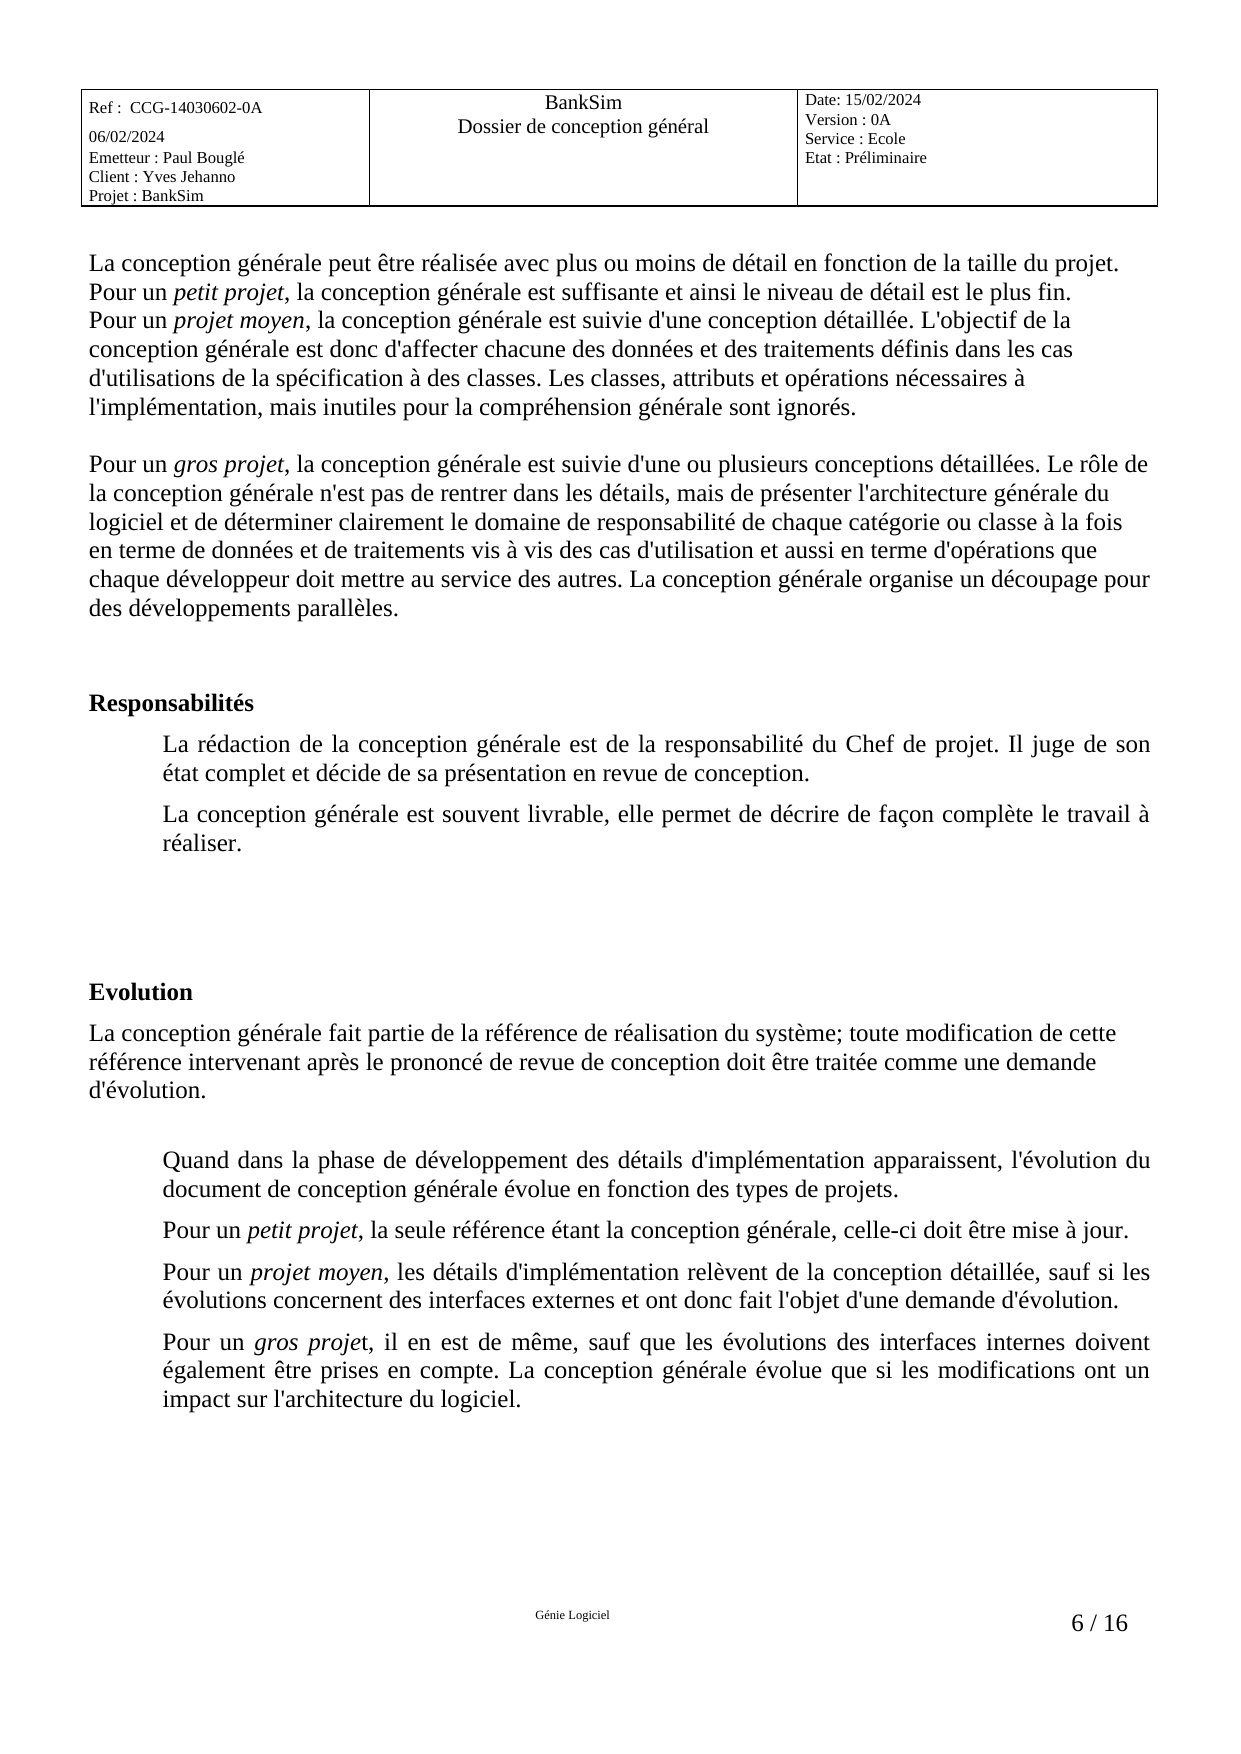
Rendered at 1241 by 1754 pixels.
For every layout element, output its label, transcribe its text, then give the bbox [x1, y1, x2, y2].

subtitle Responsabilités [89, 688, 1152, 717]
text Pour un gros projet, il en est de même, sauf que les évolutions des interfaces internes doivent également être prises en compte. La conception générale évolue que si les modifications ont un impact sur l'architecture du logiciel. [162, 1327, 1152, 1413]
text Pour un gros projet, la conception générale est suivie d'une ou plusieurs conceptions détaillées. Le rôle de la conception générale n'est pas de rentrer dans les détails, mais de présenter l'architecture générale du logiciel et de déterminer clairement le domaine de responsabilité de chaque catégorie ou classe à la fois en terme de données et de traitements vis à vis des cas d'utilisation et aussi en terme d'opérations que chaque développeur doit mettre au service des autres. La conception générale organise un découpage pour des développements parallèles. [89, 449, 1152, 622]
text Pour un projet moyen, les détails d'implémentation relèvent de la conception détaillée, sauf si les évolutions concernent des interfaces externes et ont donc fait l'objet d'une demande d'évolution. [162, 1257, 1152, 1314]
text Quand dans la phase de développement des détails d'implémentation apparaissent, l'évolution du document de conception générale évolue en fonction des types de projets. [162, 1146, 1152, 1203]
text Pour un projet moyen, la conception générale est suivie d'une conception détaillée. L'objectif de la conception générale est donc d'affecter chacune des données et des traitements définis dans les cas d'utilisations de la spécification à des classes. Les classes, attributs et opérations nécessaires à l'implémentation, mais inutiles pour la compréhension générale sont ignorés. [89, 306, 1152, 421]
text La rédaction de la conception générale est de la responsabilité du Chef de projet. Il juge de son état complet et décide de sa présentation en revue de conception. [162, 729, 1152, 787]
text La conception générale est souvent livrable, elle permet de décrire de façon complète le travail à réaliser. [162, 799, 1152, 857]
text La conception générale fait partie de la référence de réalisation du système; toute modification de cette référence intervenant après le prononcé de revue de conception doit être traitée comme une demande d'évolution. [89, 1018, 1152, 1104]
text Pour un petit projet, la seule référence étant la conception générale, celle-ci doit être mise à jour. [162, 1216, 1152, 1244]
text La conception générale peut être réalisée avec plus ou moins de détail en fonction de la taille du projet. [89, 248, 1152, 277]
text Pour un petit projet, la conception générale est suffisante et ainsi le niveau de détail est le plus fin. [89, 277, 1152, 306]
subtitle Evolution [89, 977, 1152, 1006]
